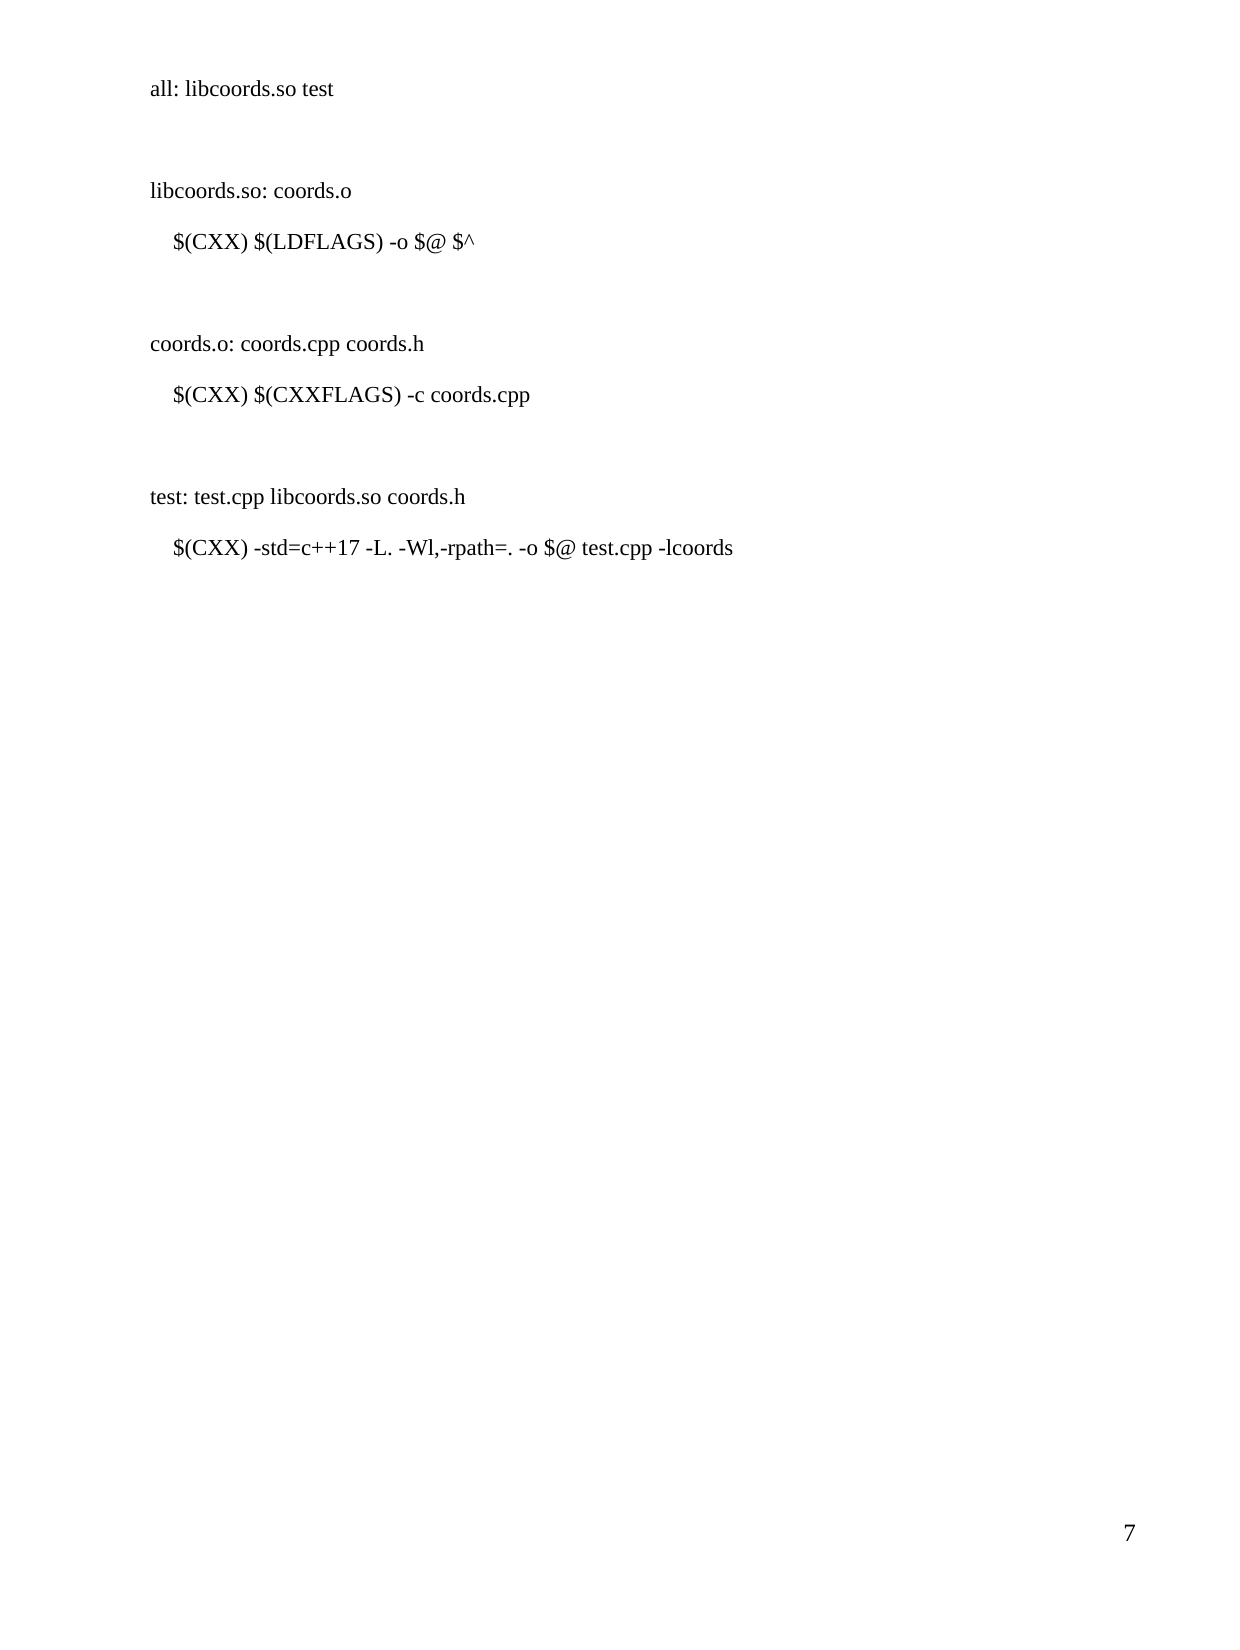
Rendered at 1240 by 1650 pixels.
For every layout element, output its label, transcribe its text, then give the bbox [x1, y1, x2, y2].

text $(CXX) $(CXXFLAGS) -c coords.cpp [150, 381, 1135, 408]
text all: libcoords.so test [150, 75, 1135, 101]
text test: test.cpp libcoords.so coords.h [150, 483, 1135, 510]
text libcoords.so: coords.o [150, 177, 1135, 203]
text $(CXX) $(LDFLAGS) -o $@ $^ [150, 228, 1135, 254]
text coords.o: coords.cpp coords.h [150, 330, 1135, 357]
text $(CXX) -std=c++17 -L. -Wl,-rpath=. -o $@ test.cpp -lcoords [150, 534, 1135, 561]
